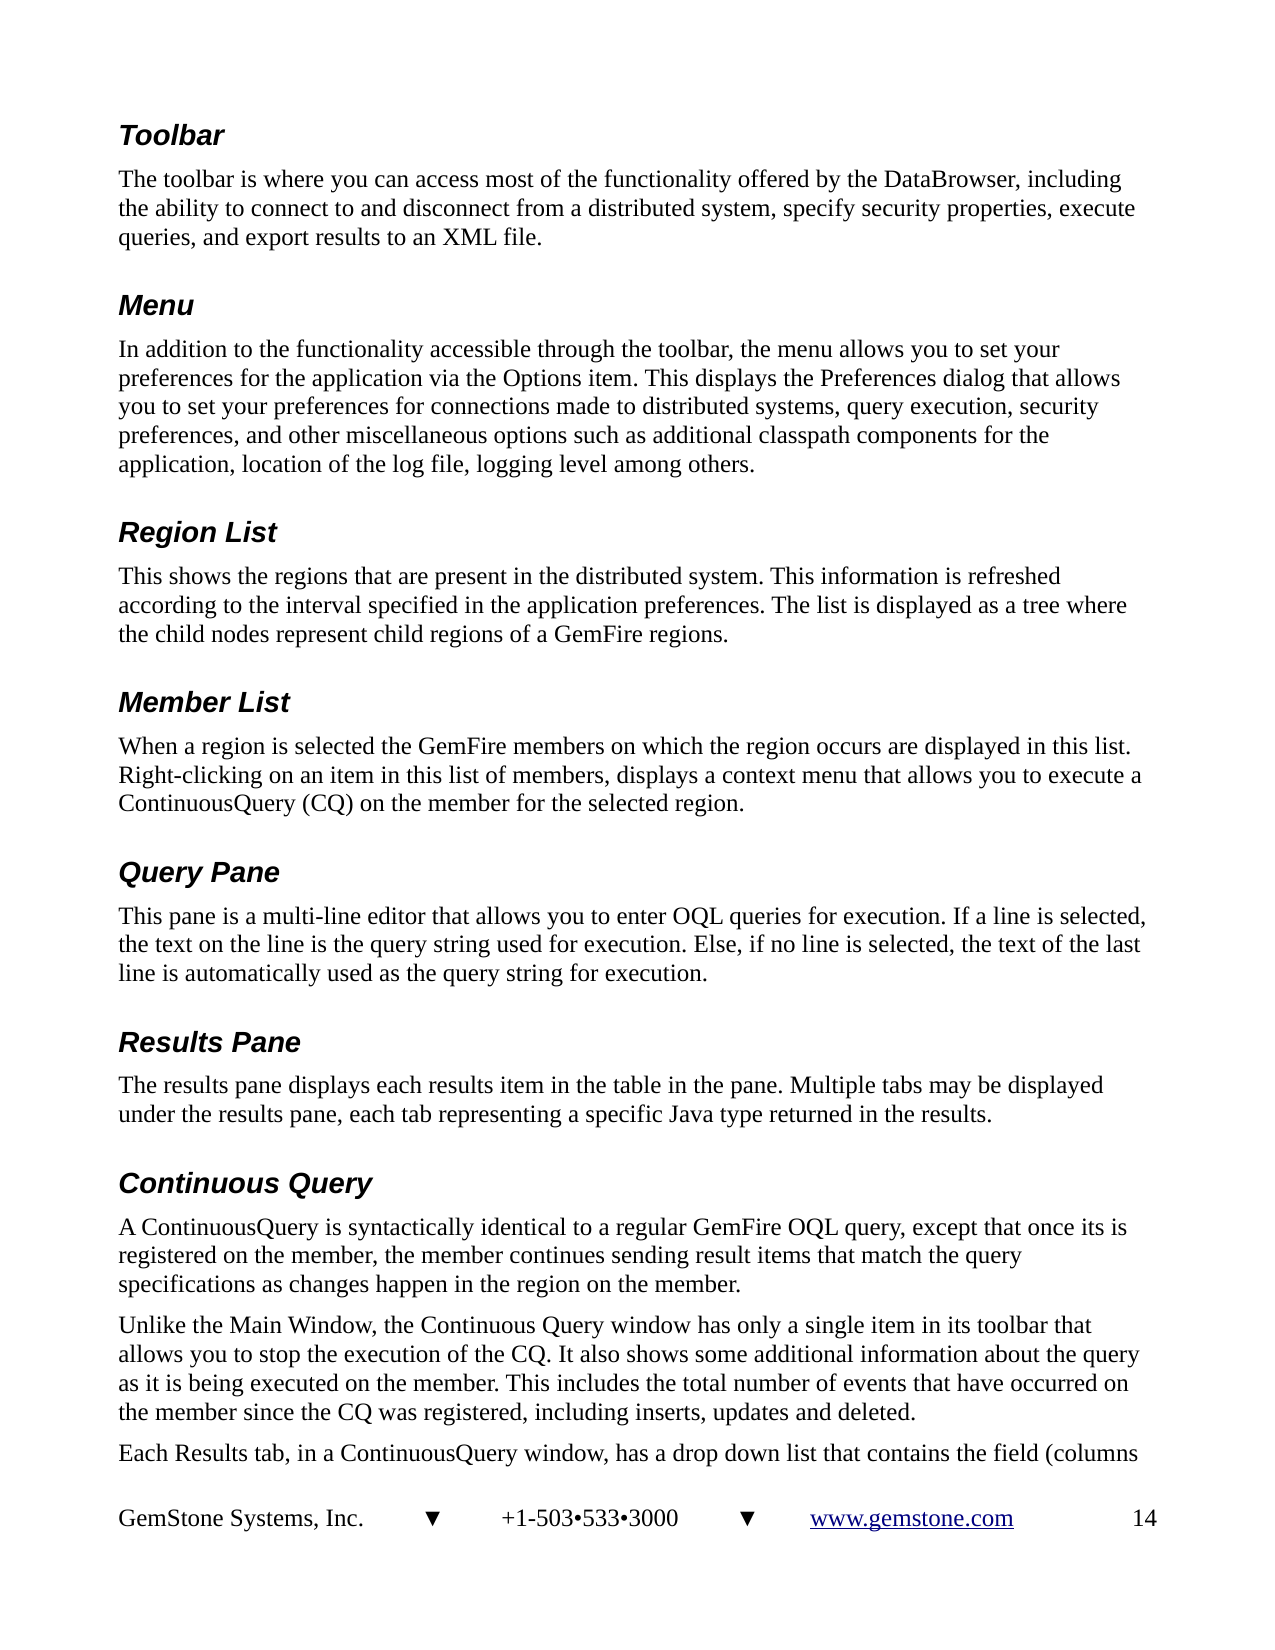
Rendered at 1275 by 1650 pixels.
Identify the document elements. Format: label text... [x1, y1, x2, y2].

subtitle Toolbar [118, 118, 1157, 152]
text When a region is selected the GemFire members on which the region occurs are displayed in this list. Right-clicking on an item in this list of members, displays a context menu that allows you to execute a ContinuousQuery (CQ) on the member for the selected region. [118, 731, 1157, 817]
text This shows the regions that are present in the distributed system. This information is refreshed according to the interval specified in the application preferences. The list is displayed as a tree where the child nodes represent child regions of a GemFire regions. [118, 561, 1157, 647]
text The results pane displays each results item in the table in the pane. Multiple tabs may be displayed under the results pane, each tab representing a specific Java type returned in the results. [118, 1071, 1157, 1128]
subtitle Query Pane [118, 855, 1157, 888]
text A ContinuousQuery is syntactically identical to a regular GemFire OQL query, except that once its is registered on the member, the member continues sending result items that match the query specifications as changes happen in the region on the member. [118, 1212, 1157, 1298]
subtitle Results Pane [118, 1024, 1157, 1058]
subtitle Region List [118, 515, 1157, 549]
text In addition to the functionality accessible through the toolbar, the menu allows you to set your preferences for the application via the Options item. This displays the Preferences dialog that allows you to set your preferences for connections made to distributed systems, query execution, security preferences, and other miscellaneous options such as additional classpath components for the application, location of the log file, logging level among others. [118, 334, 1157, 478]
text This pane is a multi-line editor that allows you to enter OQL queries for execution. If a line is selected, the text on the line is the query string used for execution. Else, if no line is selected, the text of the last line is automatically used as the query string for execution. [118, 901, 1157, 987]
text Each Results tab, in a ContinuousQuery window, has a drop down list that contains the field (columns [118, 1438, 1157, 1467]
subtitle Menu [118, 288, 1157, 321]
text The toolbar is where you can access most of the functionality offered by the DataBrowser, including the ability to connect to and disconnect from a distributed system, specify security properties, execute queries, and export results to an XML file. [118, 164, 1157, 250]
text Unlike the Main Window, the Continuous Query window has only a single item in its toolbar that allows you to stop the execution of the CQ. It also shows some additional information about the query as it is being executed on the member. This includes the total number of events that have occurred on the member since the CQ was registered, including inserts, updates and deleted. [118, 1310, 1157, 1425]
subtitle Continuous Query [118, 1166, 1157, 1199]
subtitle Member List [118, 685, 1157, 718]
